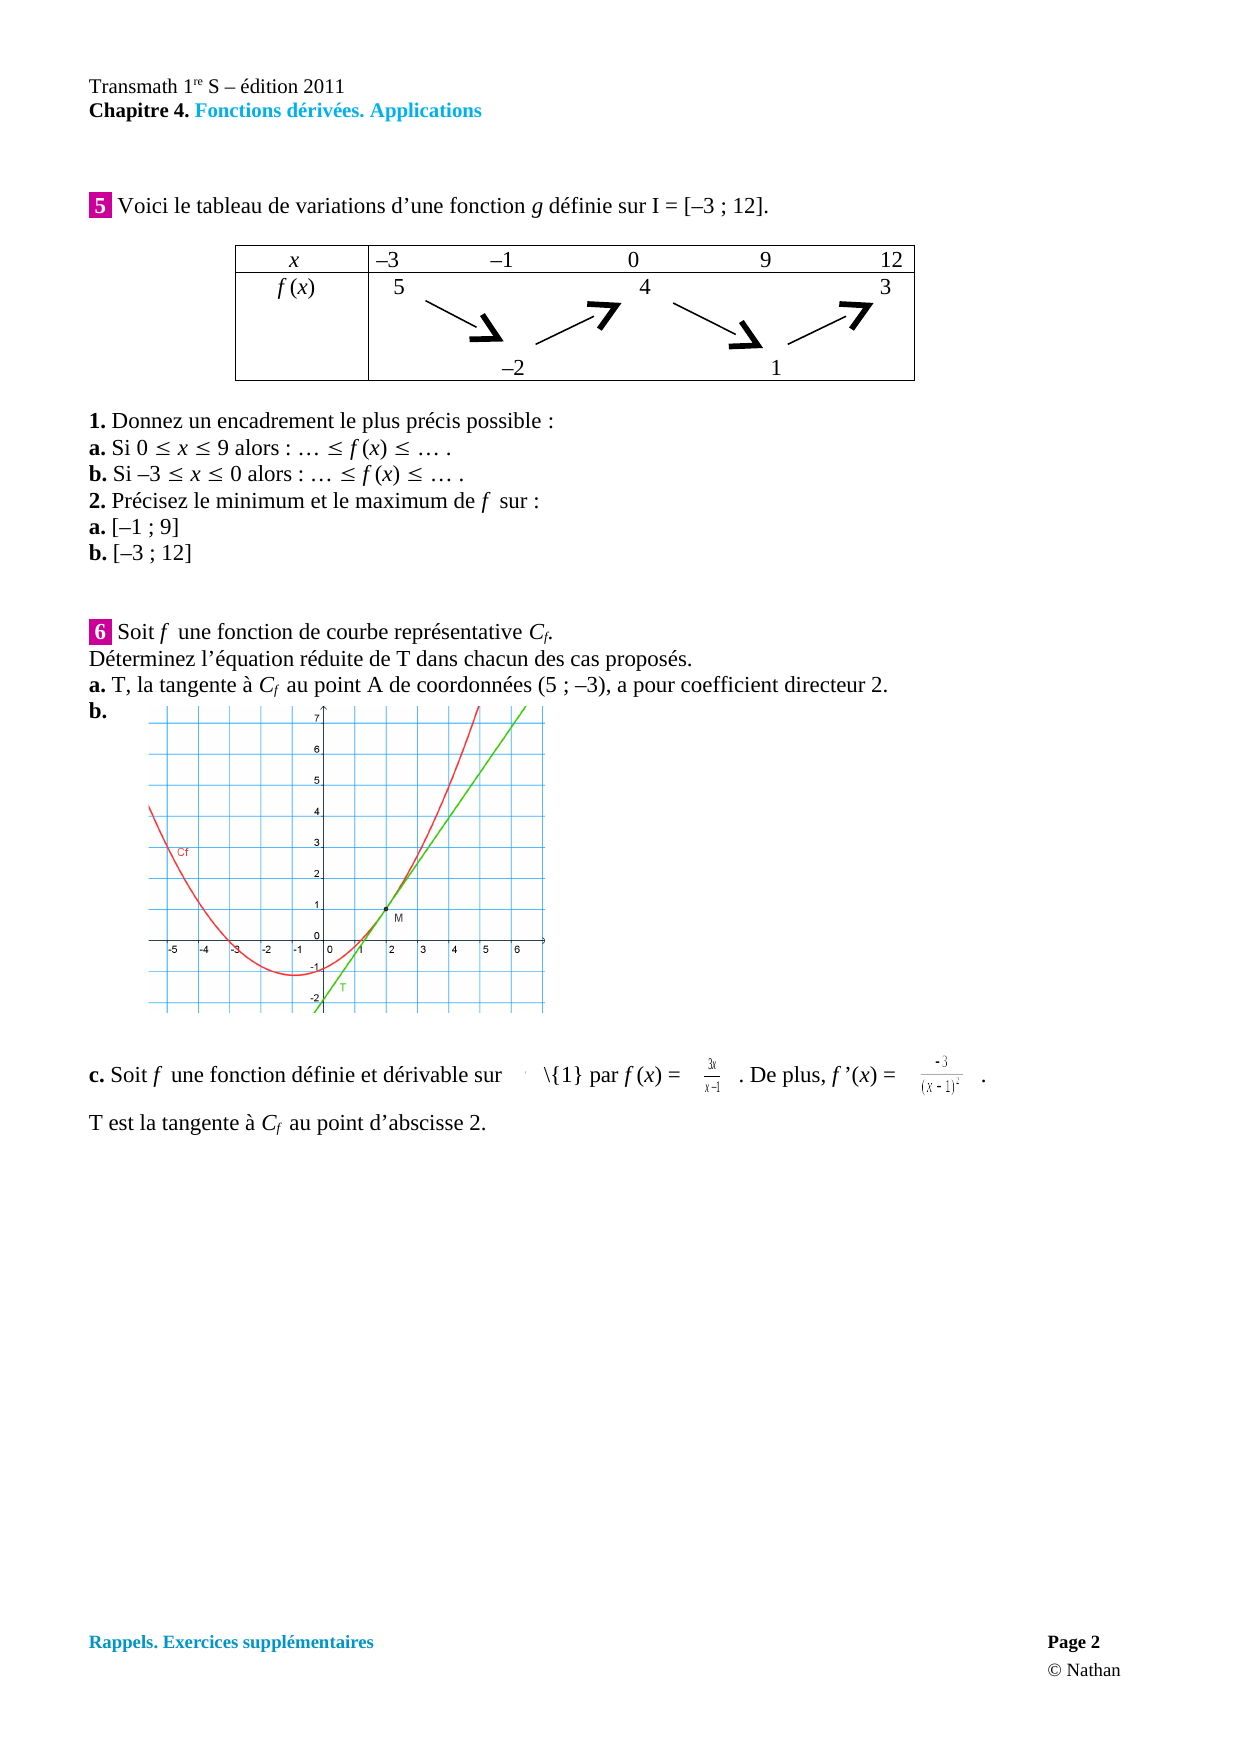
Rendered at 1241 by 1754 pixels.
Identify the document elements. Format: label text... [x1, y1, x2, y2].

text 2. Précisez le minimum et le maximum de f sur : [89, 487, 1152, 513]
text b. Si –3 £ x £ 0 alors : … £ f (x) £ … . [89, 460, 1152, 487]
table_cell 5 4 3 –2 1 [369, 273, 914, 380]
table_header –3 –1 0 9 12 [369, 246, 914, 272]
table_cell f (x) [236, 273, 368, 380]
text 6 Soit f une fonction de courbe représentative Cf. [89, 618, 1152, 645]
text a. Si 0 £ x £ 9 alors : … £ f (x) £ … . [89, 434, 1152, 460]
text b. [–3 ; 12] [89, 539, 1152, 566]
text b. [89, 697, 1152, 1014]
text T est la tangente à Cf au point d’abscisse 2. [89, 1109, 1152, 1135]
text Déterminez l’équation réduite de T dans chacun des cas proposés. [89, 645, 1152, 671]
table_header x [236, 246, 368, 272]
text 5 Voici le tableau de variations d’une fonction g définie sur I = [–3 ; 12]. [89, 192, 1152, 218]
text c. Soit f une fonction définie et dérivable sur \{1} par f (x) = . De plus, f ’(x) = . [89, 1040, 1152, 1109]
text 1. Donnez un encadrement le plus précis possible : [89, 408, 1152, 434]
text a. T, la tangente à Cf au point A de coordonnées (5 ; –3), a pour coefficient directeur 2. [89, 671, 1152, 697]
text a. [–1 ; 9] [89, 513, 1152, 539]
